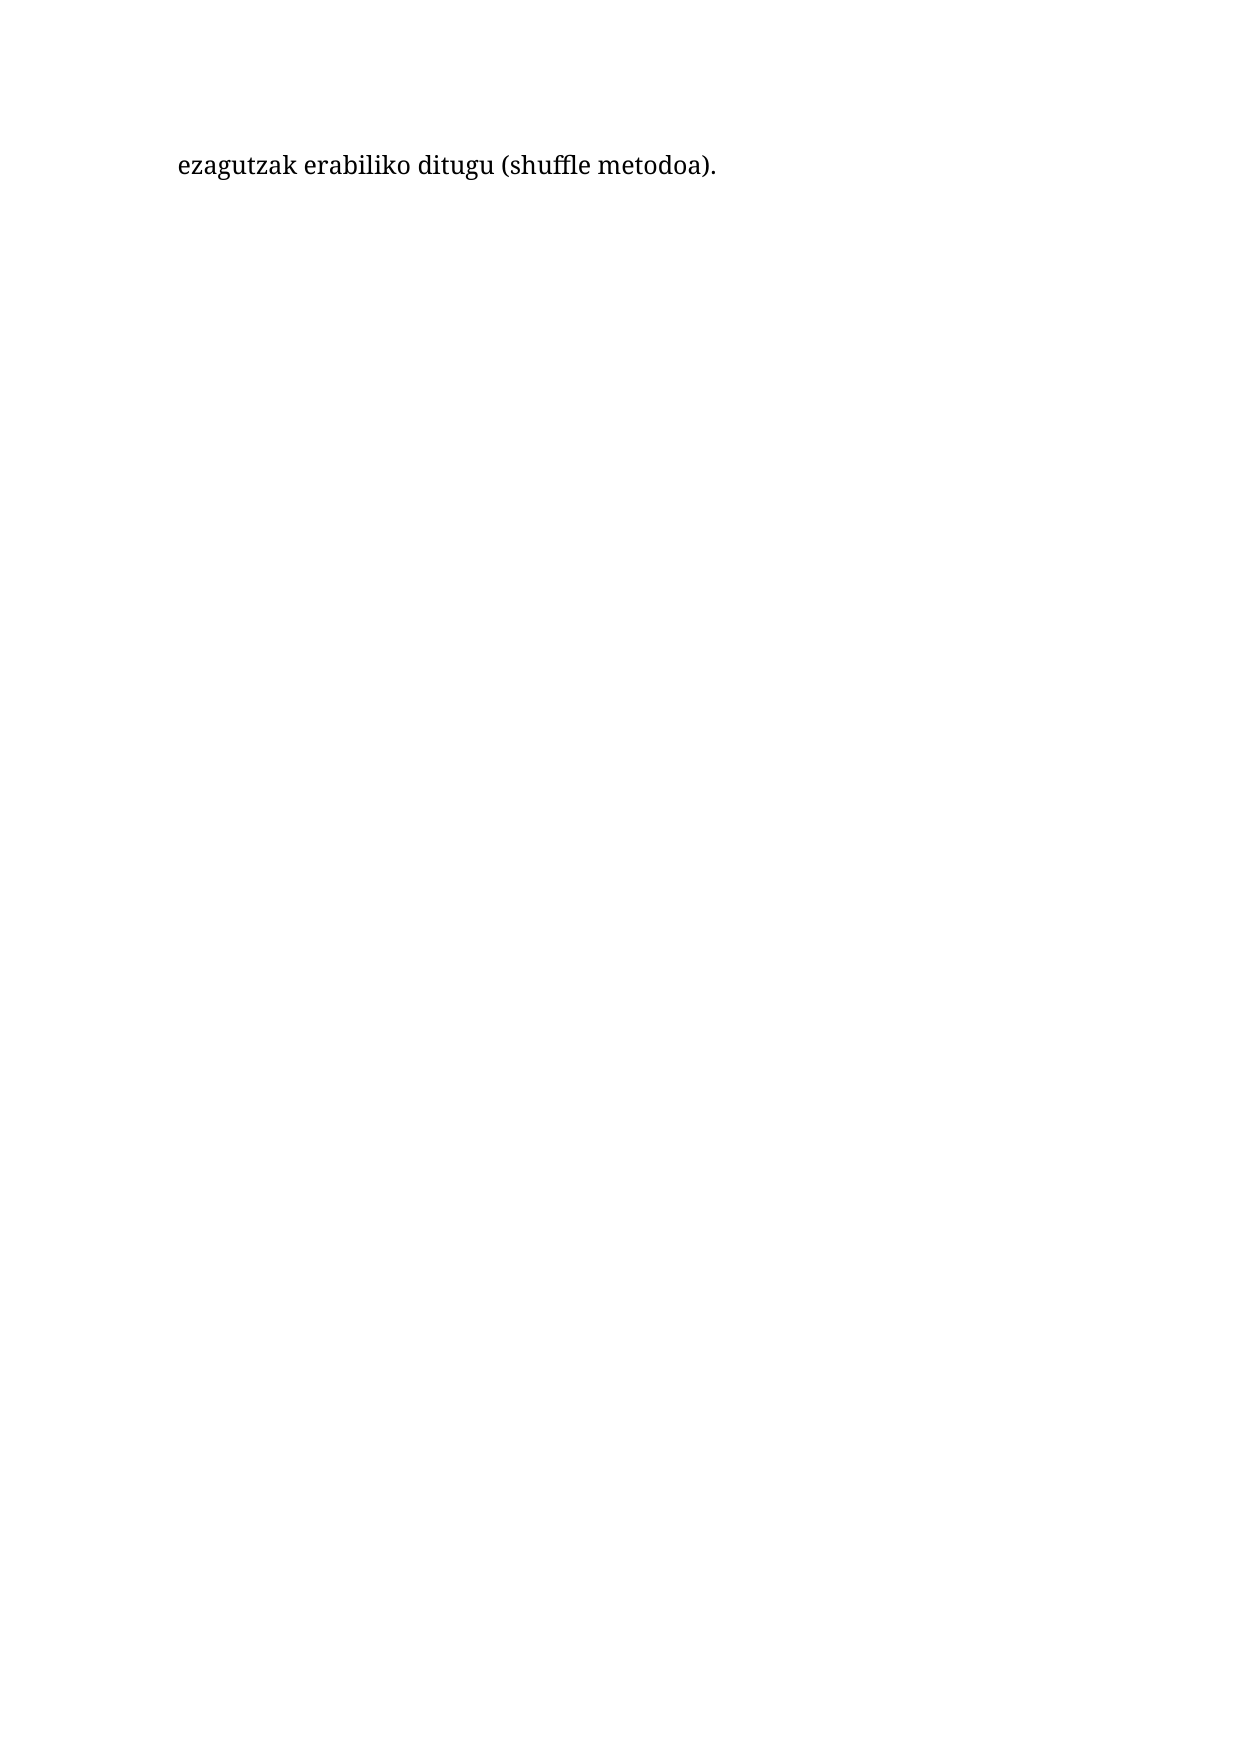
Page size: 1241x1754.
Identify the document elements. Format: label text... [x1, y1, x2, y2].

text ezagutzak erabiliko ditugu (shuffle metodoa). [177, 148, 1063, 182]
